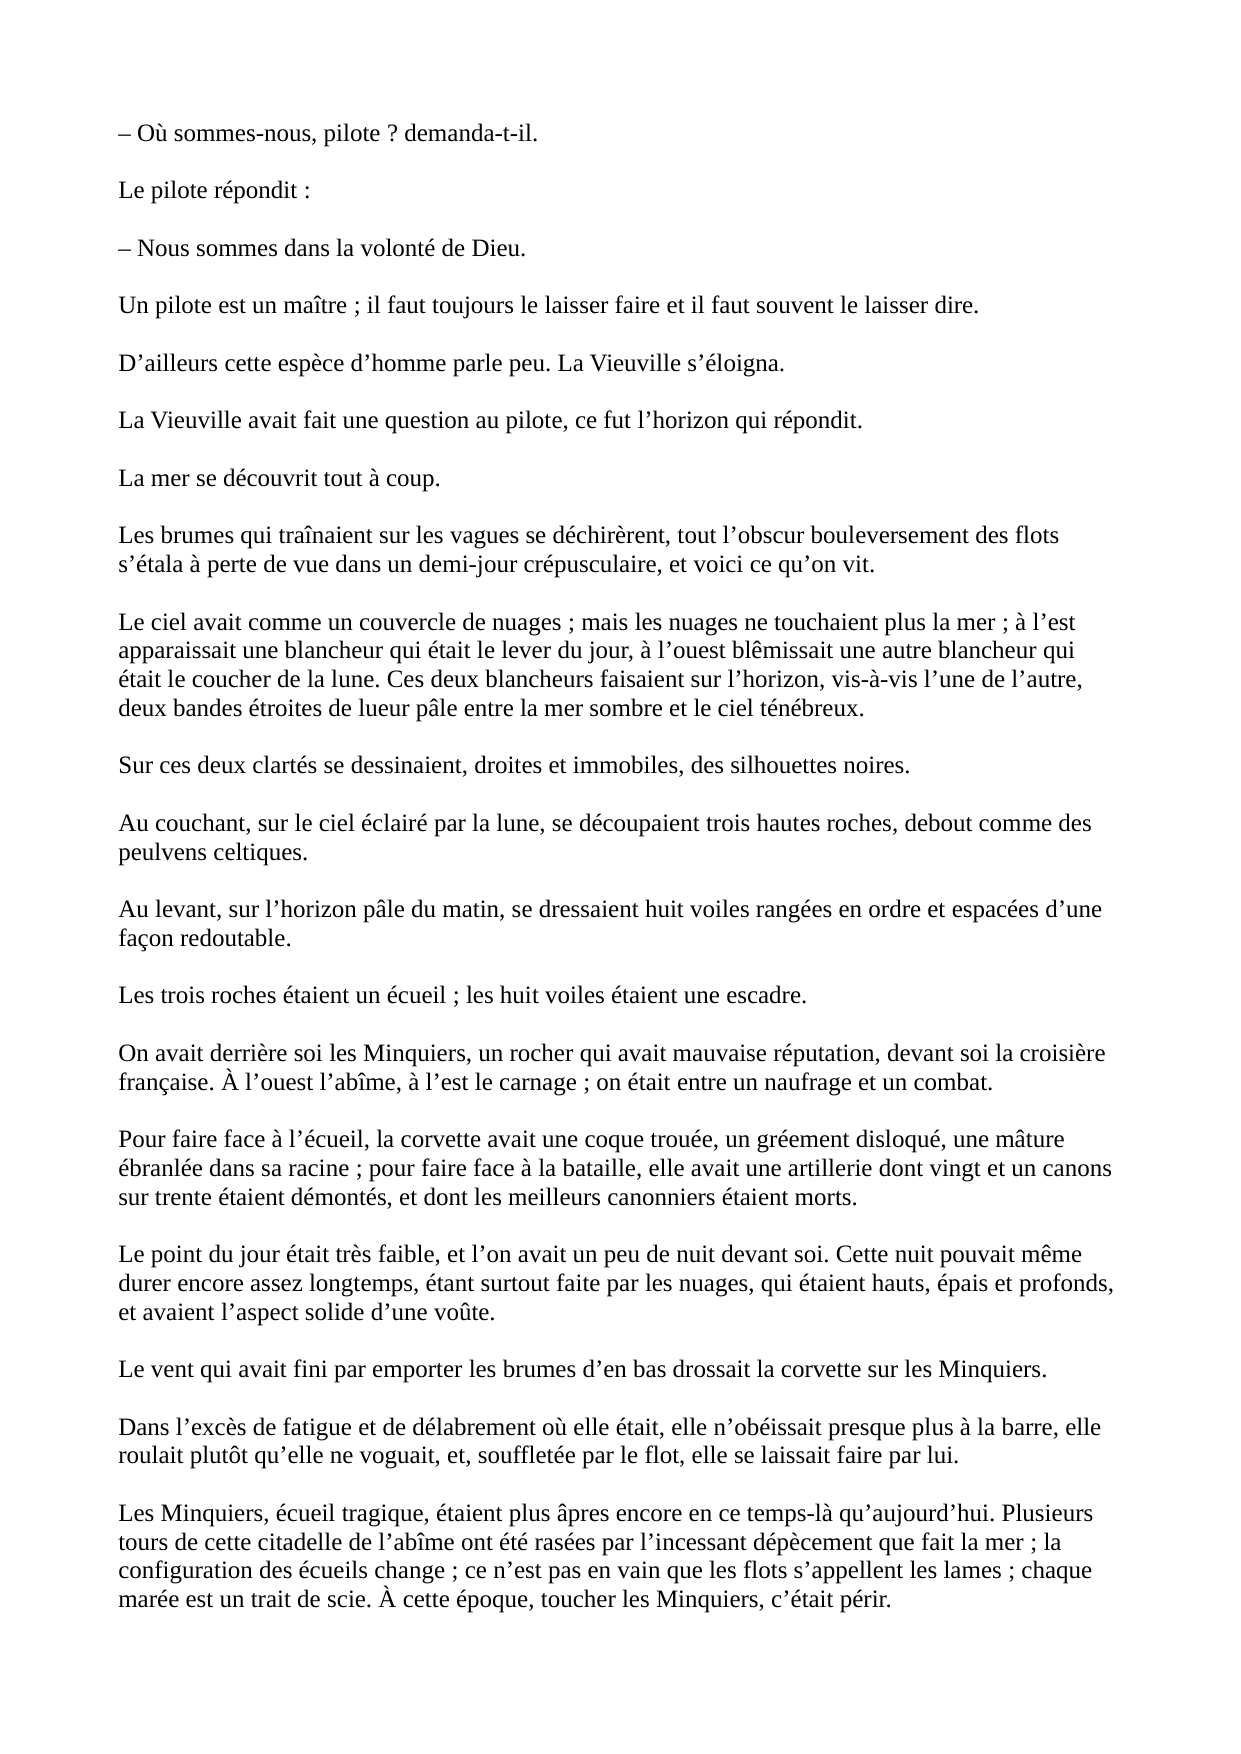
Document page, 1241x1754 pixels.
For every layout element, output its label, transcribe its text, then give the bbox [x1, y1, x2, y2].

text La Vieuville avait fait une question au pilote, ce fut l’horizon qui répondit. [118, 406, 1122, 434]
text Sur ces deux clartés se dessinaient, droites et immobiles, des silhouettes noires. [118, 751, 1122, 779]
text Au levant, sur l’horizon pâle du matin, se dressaient huit voiles rangées en ordre et espacées d’une façon redoutable. [118, 894, 1122, 952]
text Le pilote répondit : [118, 176, 1122, 204]
text – Où sommes-nous, pilote ? demanda-t-il. [118, 118, 1122, 147]
text Pour faire face à l’écueil, la corvette avait une coque trouée, un gréement disloqué, une mâture ébranlée dans sa racine ; pour faire face à la bataille, elle avait une artillerie dont vingt et un canons sur trente étaient démontés, et dont les meilleurs canonniers étaient morts. [118, 1124, 1122, 1211]
text D’ailleurs cette espèce d’homme parle peu. La Vieuville s’éloigna. [118, 348, 1122, 377]
text Les Minquiers, écueil tragique, étaient plus âpres encore en ce temps-là qu’aujourd’hui. Plusieurs tours de cette citadelle de l’abîme ont été rasées par l’incessant dépècement que fait la mer ; la configuration des écueils change ; ce n’est pas en vain que les flots s’appellent les lames ; chaque marée est un trait de scie. À cette époque, toucher les Minquiers, c’était périr. [118, 1498, 1122, 1613]
text – Nous sommes dans la volonté de Dieu. [118, 233, 1122, 262]
text Le ciel avait comme un couvercle de nuages ; mais les nuages ne touchaient plus la mer ; à l’est apparaissait une blancheur qui était le lever du jour, à l’ouest blêmissait une autre blancheur qui était le coucher de la lune. Ces deux blancheurs faisaient sur l’horizon, vis-à-vis l’une de l’autre, deux bandes étroites de lueur pâle entre la mer sombre et le ciel ténébreux. [118, 607, 1122, 722]
text Un pilote est un maître ; il faut toujours le laisser faire et il faut souvent le laisser dire. [118, 291, 1122, 319]
text La mer se découvrit tout à coup. [118, 463, 1122, 492]
text On avait derrière soi les Minquiers, un rocher qui avait mauvaise réputation, devant soi la croisière française. À l’ouest l’abîme, à l’est le carnage ; on était entre un naufrage et un combat. [118, 1038, 1122, 1096]
text Le point du jour était très faible, et l’on avait un peu de nuit devant soi. Cette nuit pouvait même durer encore assez longtemps, étant surtout faite par les nuages, qui étaient hauts, épais et profonds, et avaient l’aspect solide d’une voûte. [118, 1239, 1122, 1326]
text Dans l’excès de fatigue et de délabrement où elle était, elle n’obéissait presque plus à la barre, elle roulait plutôt qu’elle ne voguait, et, souffletée par le flot, elle se laissait faire par lui. [118, 1412, 1122, 1469]
text Le vent qui avait fini par emporter les brumes d’en bas drossait la corvette sur les Minquiers. [118, 1354, 1122, 1383]
text Au couchant, sur le ciel éclairé par la lune, se découpaient trois hautes roches, debout comme des peulvens celtiques. [118, 808, 1122, 866]
text Les brumes qui traînaient sur les vagues se déchirèrent, tout l’obscur bouleversement des flots s’étala à perte de vue dans un demi-jour crépusculaire, et voici ce qu’on vit. [118, 521, 1122, 578]
text Les trois roches étaient un écueil ; les huit voiles étaient une escadre. [118, 981, 1122, 1009]
